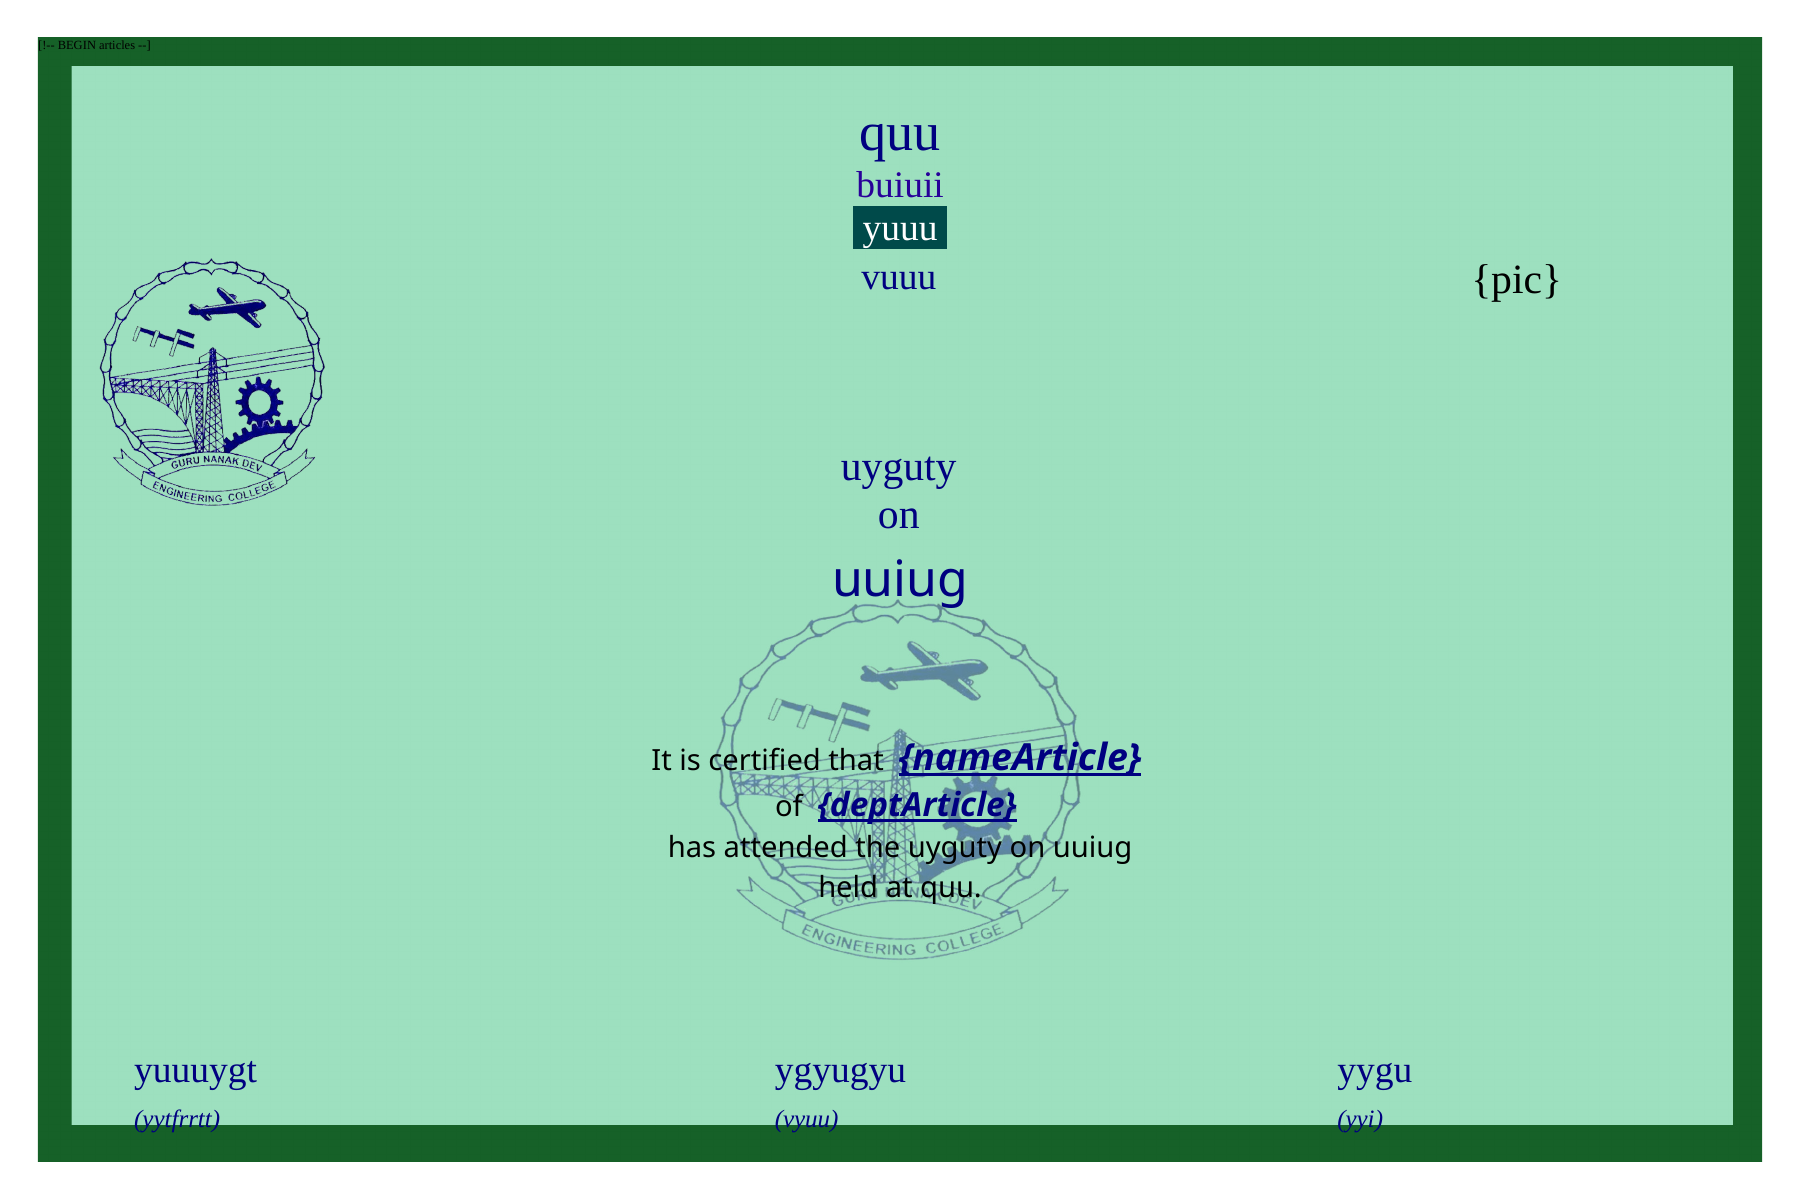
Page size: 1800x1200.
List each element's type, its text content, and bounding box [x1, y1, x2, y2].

text of {deptArticle} [38, 781, 1762, 827]
text quu [38, 100, 1762, 163]
text yuuu [38, 206, 1762, 249]
picture [37, 37, 1763, 1162]
table_header [95, 249, 332, 543]
table_header {pic} [1465, 249, 1702, 543]
table_header yuuuygt [128, 1042, 769, 1098]
text It is certified that {nameArticle} [38, 730, 1762, 781]
text buiuii [38, 163, 1762, 206]
table_header vuuu uyguty on [332, 249, 1465, 543]
table_cell (yytfrrtt) [128, 1099, 769, 1139]
text [!-- BEGIN articles --] [38, 38, 1762, 52]
table_header yygu [1331, 1042, 1683, 1098]
table_cell (vyuu) [769, 1099, 1331, 1139]
table_header ygyugyu [769, 1042, 1331, 1098]
table_cell (yyi) [1331, 1099, 1683, 1139]
text uuiug [38, 543, 1762, 611]
text held at quu. [38, 866, 1762, 906]
text has attended the uyguty on uuiug [38, 827, 1762, 866]
